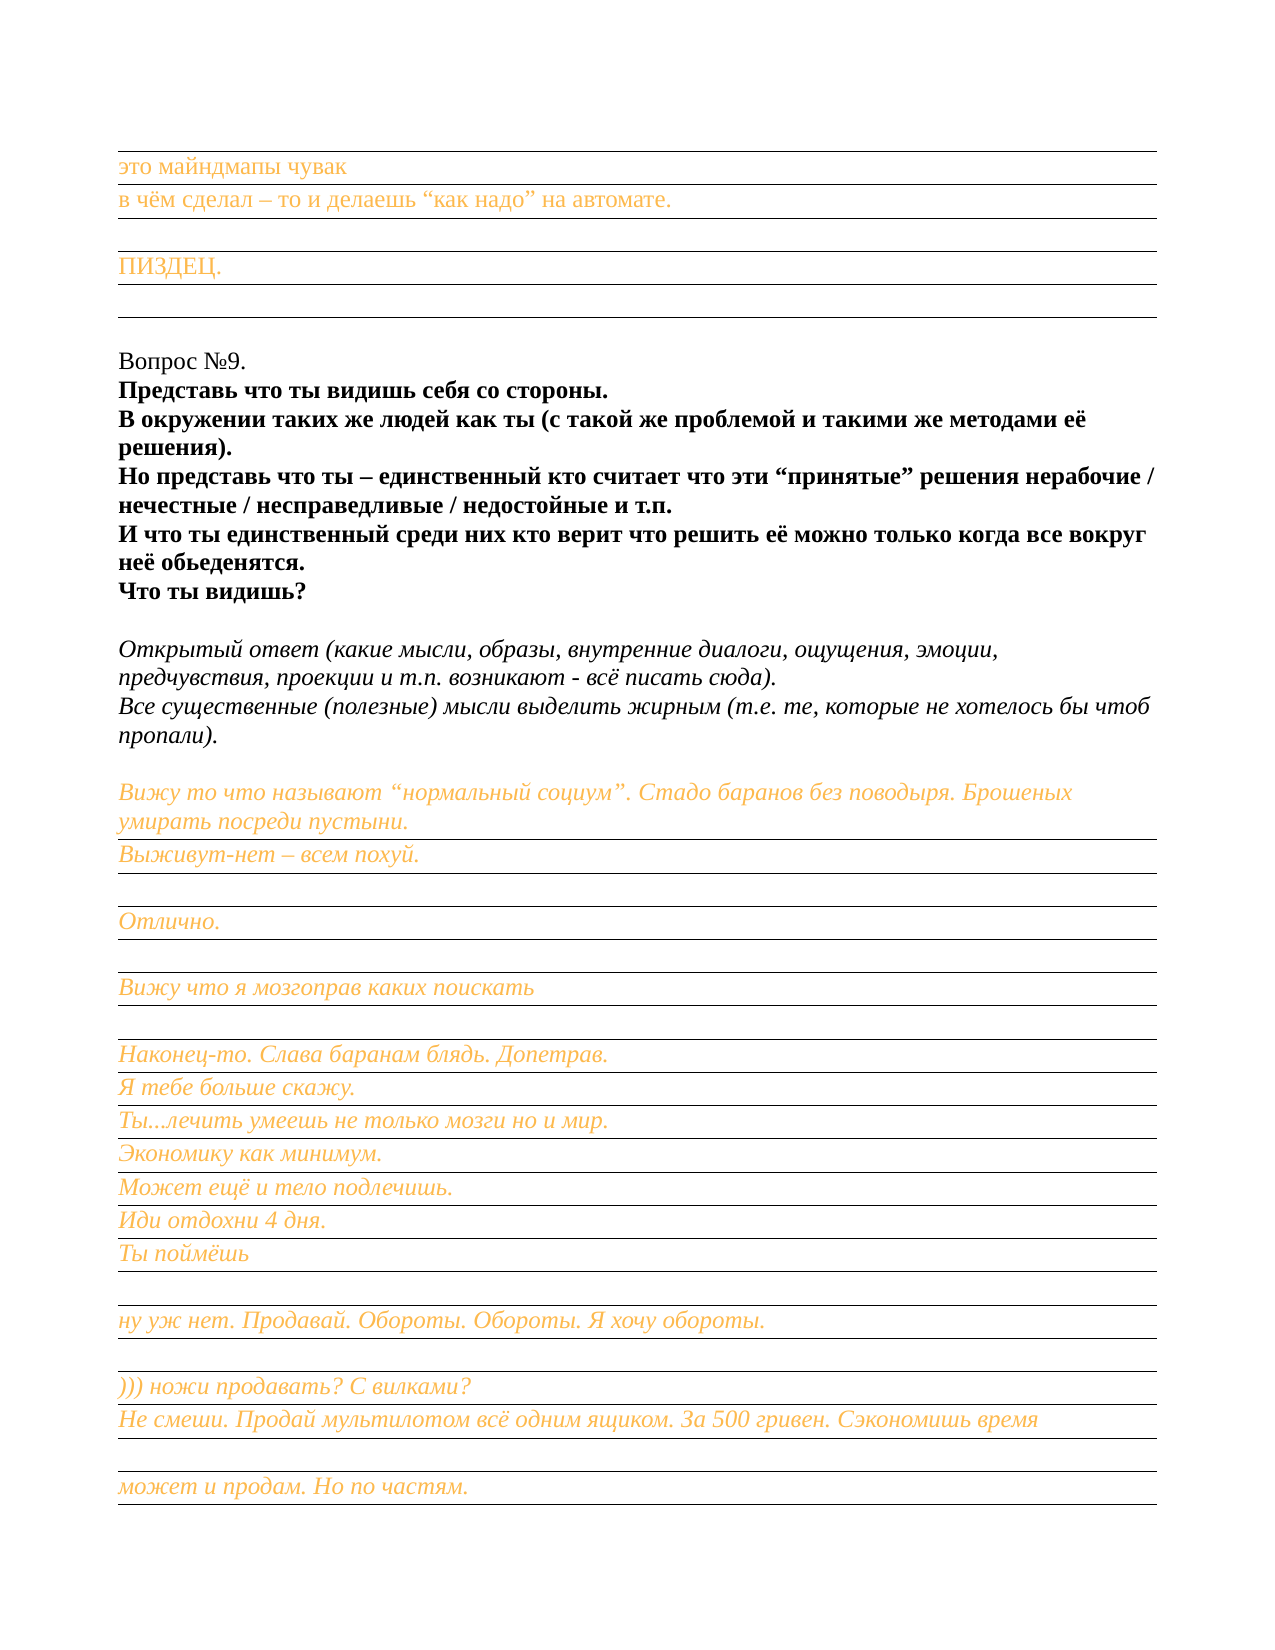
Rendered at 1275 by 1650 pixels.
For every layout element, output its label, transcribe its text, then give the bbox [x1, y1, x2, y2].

text Открытый ответ (какие мысли, образы, внутренние диалоги, ощущения, эмоции, предчувствия, проекции и т.п. возникают - всё писать сюда). [118, 634, 1157, 691]
text Ты...лечить умеешь не только мозги но и мир. [118, 1106, 1157, 1138]
text Но представь что ты – единственный кто считает что эти “принятые” решения нерабочие / нечестные / несправедливые / недостойные и т.п. [118, 461, 1157, 519]
text ))) ножи продавать? С вилками? [118, 1372, 1157, 1404]
text Вижу что я мозгоправ каких поискать [118, 973, 1157, 1005]
text Может ещё и тело подлечишь. [118, 1173, 1157, 1205]
text Я тебе больше скажу. [118, 1073, 1157, 1105]
text ПИЗДЕЦ. [118, 252, 1157, 284]
text Ты поймёшь [118, 1239, 1157, 1271]
text Иди отдохни 4 дня. [118, 1206, 1157, 1238]
text в чём сделал – то и делаешь “как надо” на автомате. [118, 185, 1157, 218]
text Не смеши. Продай мультилотом всё одним ящиком. За 500 гривен. Сэкономишь время [118, 1405, 1157, 1438]
text И что ты единственный среди них кто верит что решить её можно только когда все вокруг неё обьеденятся. [118, 519, 1157, 576]
text Все существенные (полезные) мысли выделить жирным (т.е. те, которые не хотелось бы чтоб пропали). [118, 691, 1157, 749]
text Отлично. [118, 907, 1157, 939]
text Выживут-нет – всем похуй. [118, 840, 1157, 873]
text Что ты видишь? [118, 576, 1157, 605]
text Вопрос №9. [118, 346, 1157, 375]
text Вижу то что называют “нормальный социум”. Стадо баранов без поводыря. Брошеных умирать посреди пустыни. [118, 777, 1157, 839]
text В окружении таких же людей как ты (с такой же проблемой и такими же методами её решения). [118, 404, 1157, 461]
text может и продам. Но по частям. [118, 1472, 1157, 1504]
text ну уж нет. Продавай. Обороты. Обороты. Я хочу обороты. [118, 1306, 1157, 1338]
text Представь что ты видишь себя со стороны. [118, 375, 1157, 404]
text это майндмапы чувак [118, 152, 1157, 184]
text Наконец-то. Слава баранам блядь. Допетрав. [118, 1040, 1157, 1072]
text Экономику как минимум. [118, 1139, 1157, 1172]
